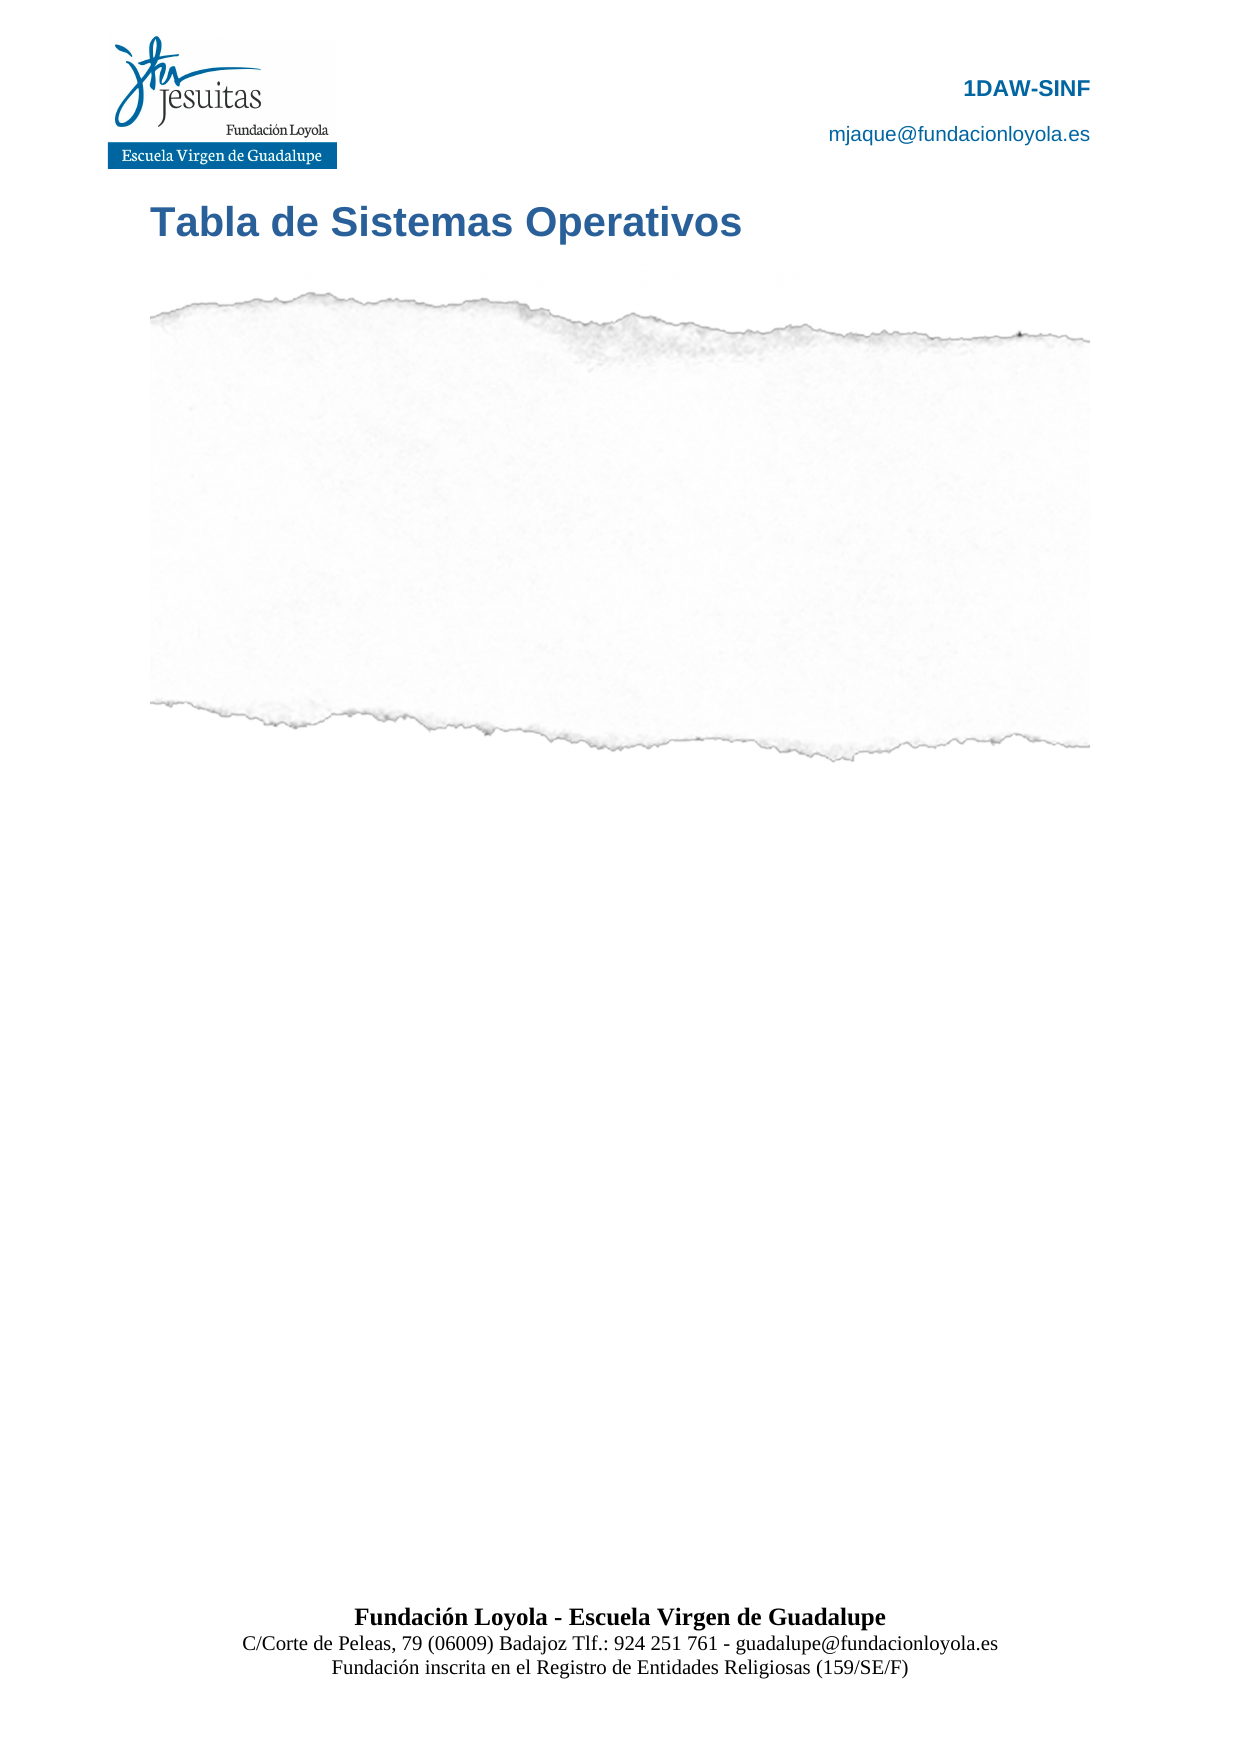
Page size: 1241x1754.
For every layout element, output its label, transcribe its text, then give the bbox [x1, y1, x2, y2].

picture [107, 34, 337, 169]
subtitle Tabla de Sistemas Operativos [150, 197, 1090, 245]
picture [150, 257, 1091, 787]
